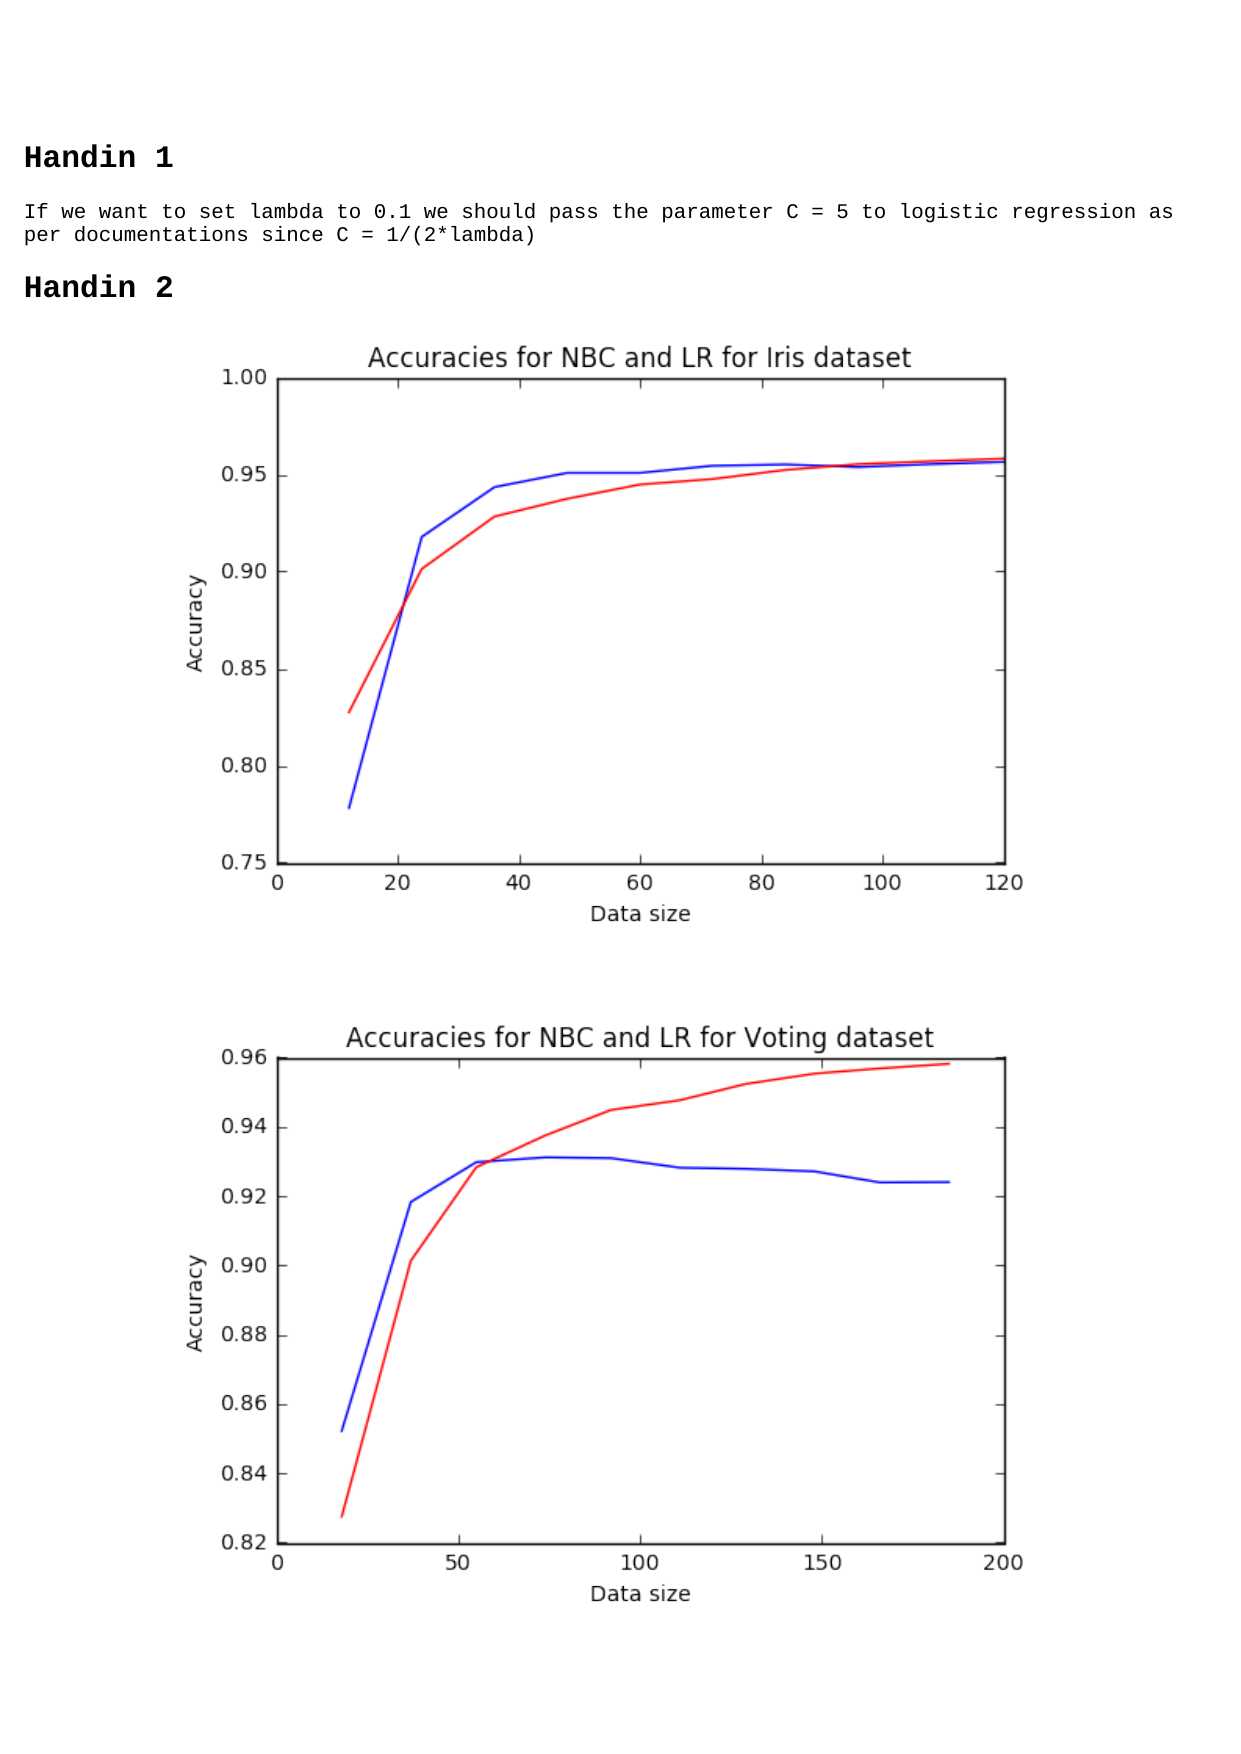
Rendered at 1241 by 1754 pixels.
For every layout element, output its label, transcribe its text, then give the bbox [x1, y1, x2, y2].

text Handin 2 [23, 272, 1216, 307]
text If we want to set lambda to 0.1 we should pass the parameter C = 5 to logistic regression as per documentations since C = 1/(2*lambda) [23, 201, 1216, 248]
picture [171, 330, 1039, 942]
text Handin 1 [23, 142, 1216, 177]
picture [171, 1011, 1039, 1622]
